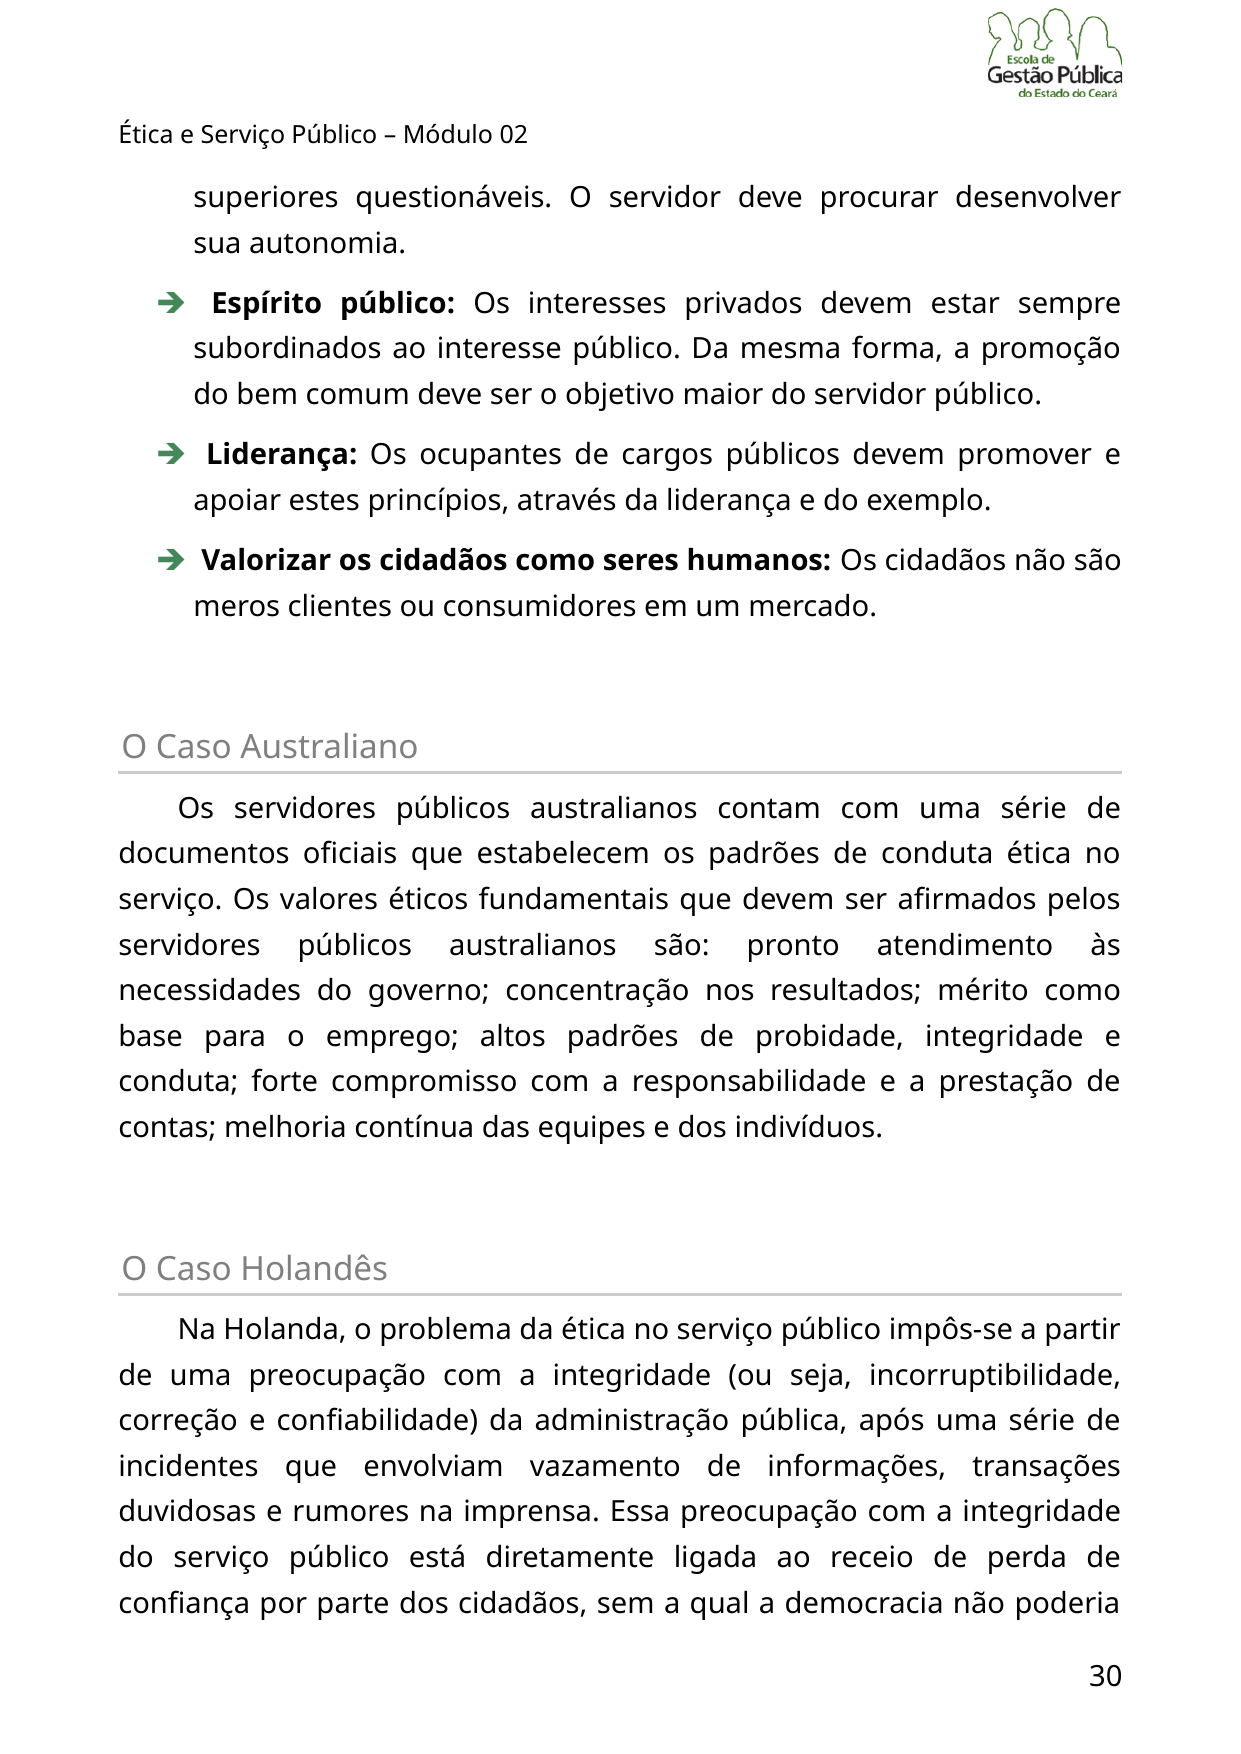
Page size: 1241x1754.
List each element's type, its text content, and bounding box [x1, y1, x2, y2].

list Espírito público: Os interesses privados devem estar sempre subordinados ao interesse público. Da mesma forma, a promoção do bem comum deve ser o objetivo maior do servidor público. [156, 282, 1122, 413]
subtitle O Caso Australiano [118, 720, 1122, 771]
list superiores questionáveis. O servidor deve procurar desenvolver sua autonomia. [156, 176, 1122, 262]
list Valorizar os cidadãos como seres humanos: Os cidadãos não são meros clientes ou consumidores em um mercado. [156, 539, 1122, 625]
text Na Holanda, o problema da ética no serviço público impôs-se a partir de uma preocupação com a integridade (ou seja, incorruptibilidade, correção e confiabilidade) da administração pública, após uma série de incidentes que envolviam vazamento de informações, transações duvidosas e rumores na imprensa. Essa preocupação com a integridade do serviço público está diretamente ligada ao receio de perda de confiança por parte dos cidadãos, sem a qual a democracia não poderia [118, 1308, 1122, 1622]
list Liderança: Os ocupantes de cargos públicos devem promover e apoiar estes princípios, através da liderança e do exemplo. [156, 434, 1122, 519]
text Os servidores públicos australianos contam com uma série de documentos oficiais que estabelecem os padrões de conduta ética no serviço. Os valores éticos fundamentais que devem ser afirmados pelos servidores públicos australianos são: pronto atendimento às necessidades do governo; concentração nos resultados; mérito como base para o emprego; altos padrões de probidade, integridade e conduta; forte compromisso com a responsabilidade e a prestação de contas; melhoria contínua das equipes e dos indivíduos. [118, 787, 1122, 1146]
subtitle O Caso Holandês [118, 1241, 1122, 1293]
picture [118, 8, 1123, 97]
